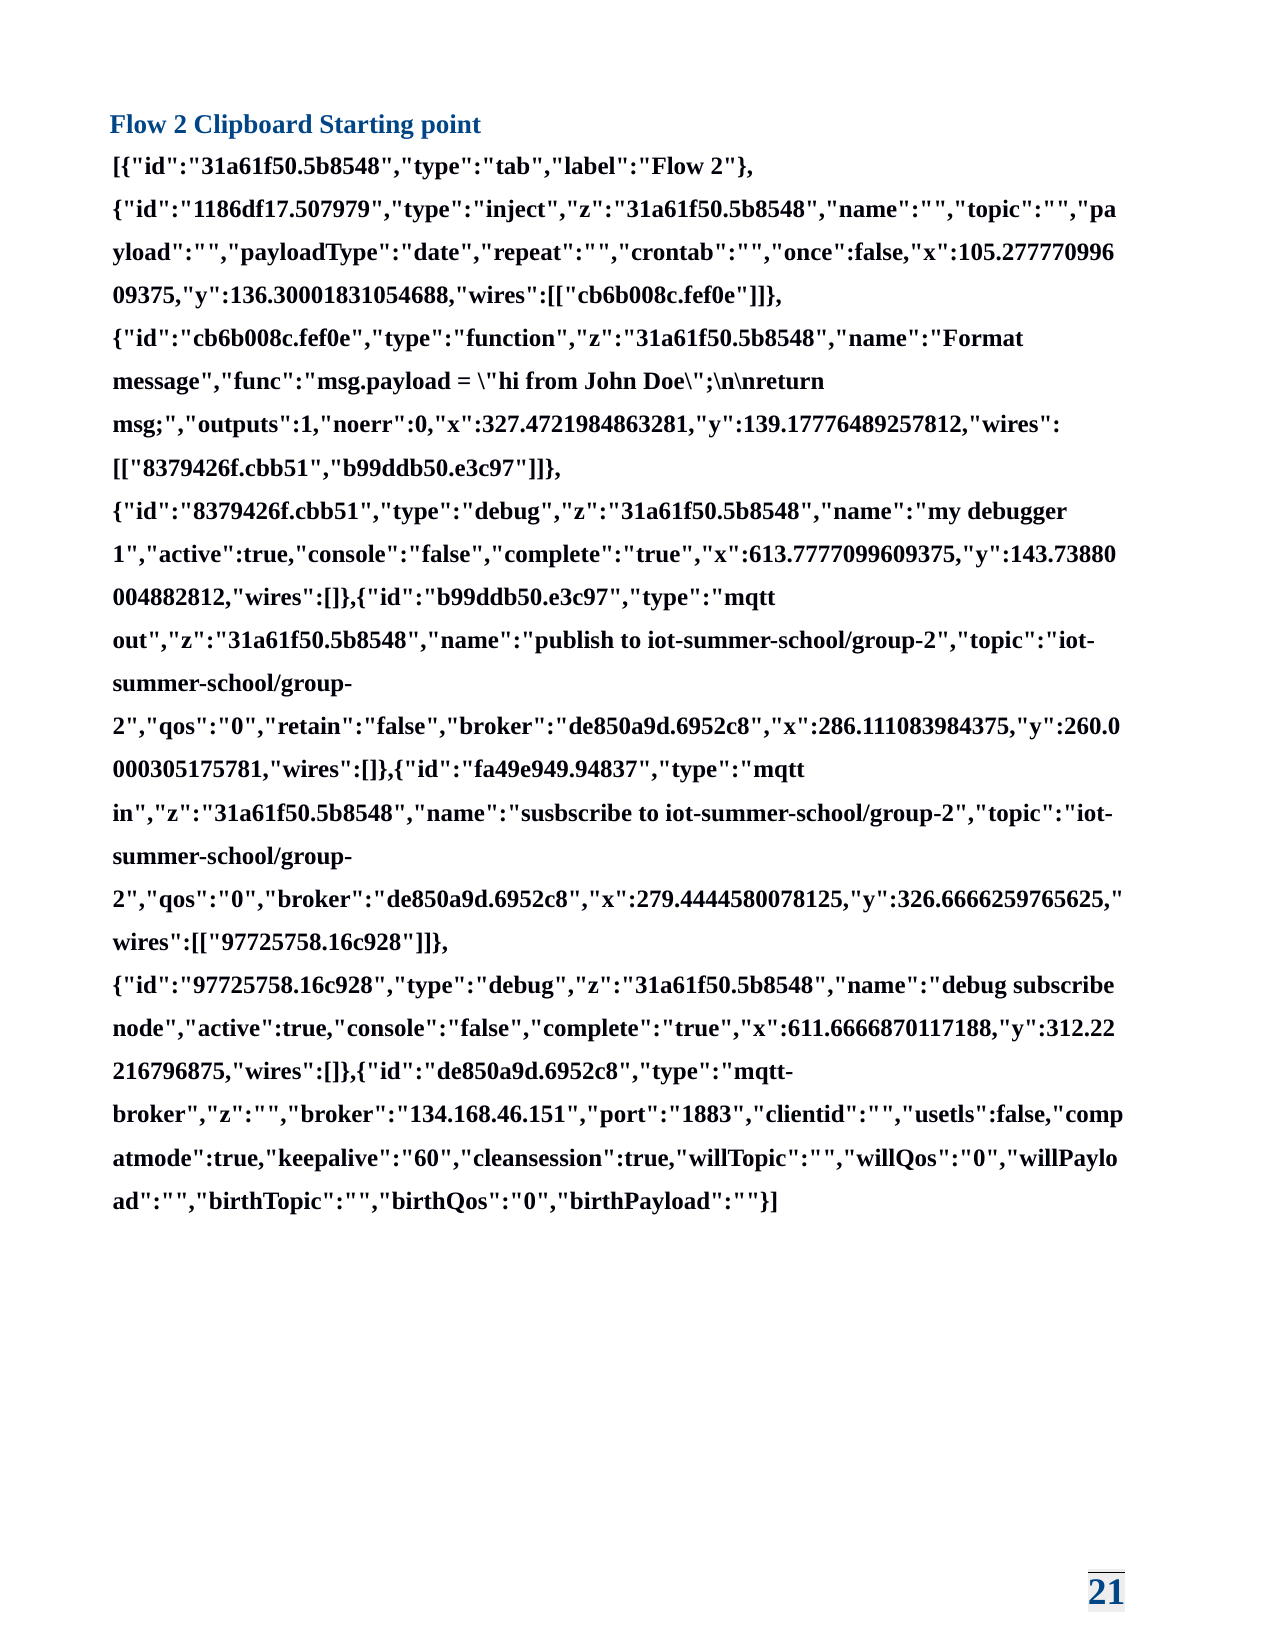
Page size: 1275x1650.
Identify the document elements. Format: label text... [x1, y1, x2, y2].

subtitle Flow 2 Clipboard Starting point [109, 108, 1125, 139]
text [{"id":"31a61f50.5b8548","type":"tab","label":"Flow 2"},{"id":"1186df17.507979","type":"inject","z":"31a61f50.5b8548","name":"","topic":"","payload":"","payloadType":"date","repeat":"","crontab":"","once":false,"x":105.27777099609375,"y":136.30001831054688,"wires":[["cb6b008c.fef0e"]]},{"id":"cb6b008c.fef0e","type":"function","z":"31a61f50.5b8548","name":"Format message","func":"msg.payload = \"hi from John Doe\";\n\nreturn msg;","outputs":1,"noerr":0,"x":327.4721984863281,"y":139.17776489257812,"wires":[["8379426f.cbb51","b99ddb50.e3c97"]]},{"id":"8379426f.cbb51","type":"debug","z":"31a61f50.5b8548","name":"my debugger 1","active":true,"console":"false","complete":"true","x":613.7777099609375,"y":143.73880004882812,"wires":[]},{"id":"b99ddb50.e3c97","type":"mqtt out","z":"31a61f50.5b8548","name":"publish to iot-summer-school/group-2","topic":"iot-summer-school/group-2","qos":"0","retain":"false","broker":"de850a9d.6952c8","x":286.111083984375,"y":260.0000305175781,"wires":[]},{"id":"fa49e949.94837","type":"mqtt in","z":"31a61f50.5b8548","name":"susbscribe to iot-summer-school/group-2","topic":"iot-summer-school/group-2","qos":"0","broker":"de850a9d.6952c8","x":279.4444580078125,"y":326.6666259765625,"wires":[["97725758.16c928"]]},{"id":"97725758.16c928","type":"debug","z":"31a61f50.5b8548","name":"debug subscribe node","active":true,"console":"false","complete":"true","x":611.6666870117188,"y":312.22216796875,"wires":[]},{"id":"de850a9d.6952c8","type":"mqtt-broker","z":"","broker":"134.168.46.151","port":"1883","clientid":"","usetls":false,"compatmode":true,"keepalive":"60","cleansession":true,"willTopic":"","willQos":"0","willPayload":"","birthTopic":"","birthQos":"0","birthPayload":""}] [112, 151, 1125, 1214]
